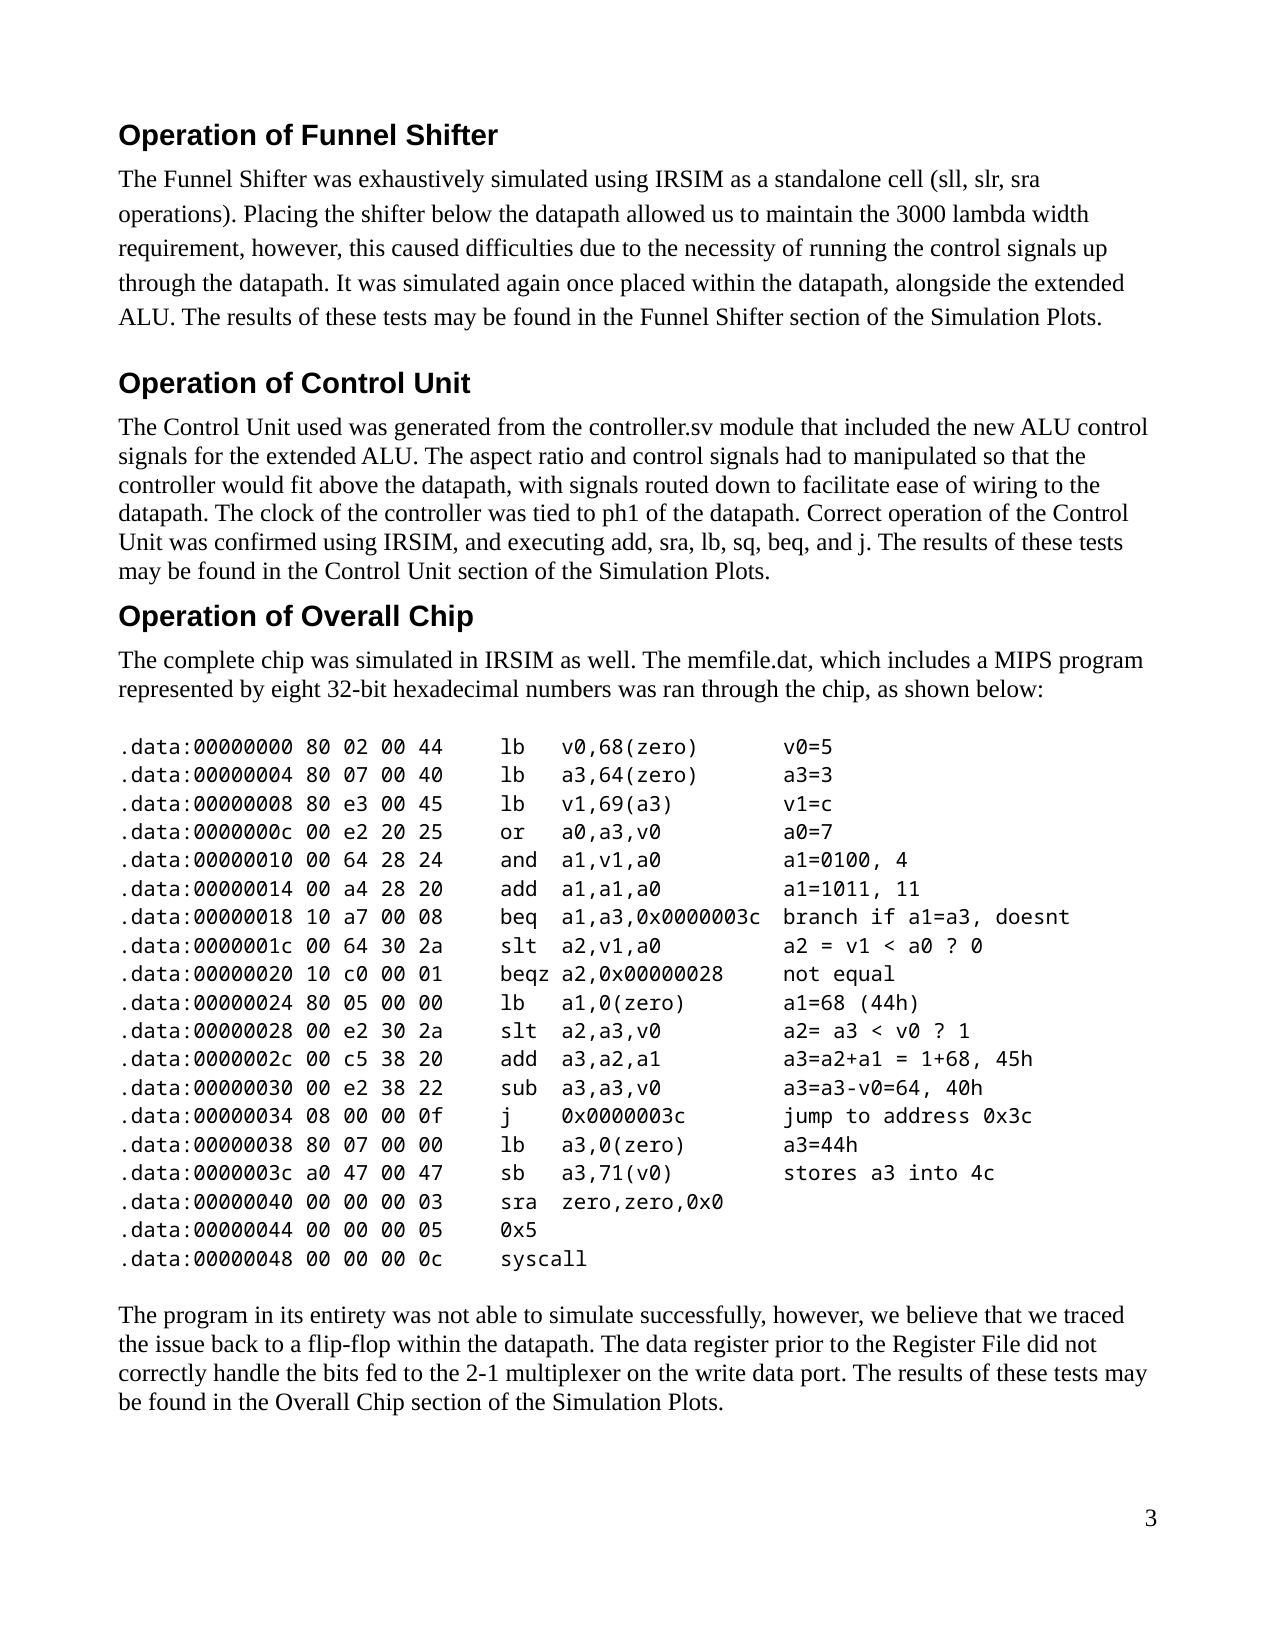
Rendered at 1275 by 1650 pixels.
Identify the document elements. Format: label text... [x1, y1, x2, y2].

text .data:00000018 10 a7 00 08 beq a1,a3,0x0000003c branch if a1=a3, doesnt [118, 902, 1157, 931]
subtitle Operation of Funnel Shifter [118, 118, 1157, 152]
text .data:00000044 00 00 00 05 0x5 [118, 1215, 1157, 1244]
text .data:0000001c 00 64 30 2a slt a2,v1,a0 a2 = v1 < a0 ? 0 [118, 931, 1157, 959]
subtitle Operation of Overall Chip [118, 599, 1157, 633]
text .data:00000014 00 a4 28 20 add a1,a1,a0 a1=1011, 11 [118, 874, 1157, 902]
text The Control Unit used was generated from the controller.sv module that included the new ALU control signals for the extended ALU. The aspect ratio and control signals had to manipulated so that the controller would fit above the datapath, with signals routed down to facilitate ease of wiring to the datapath. The clock of the controller was tied to ph1 of the datapath. Correct operation of the Control Unit was confirmed using IRSIM, and executing add, sra, lb, sq, beq, and j. The results of these tests may be found in the Control Unit section of the Simulation Plots. [118, 412, 1157, 585]
text .data:00000004 80 07 00 40 lb a3,64(zero) a3=3 [118, 760, 1157, 789]
text .data:0000000c 00 e2 20 25 or a0,a3,v0 a0=7 [118, 817, 1157, 846]
text .data:0000002c 00 c5 38 20 add a3,a2,a1 a3=a2+a1 = 1+68, 45h [118, 1044, 1157, 1073]
text .data:00000008 80 e3 00 45 lb v1,69(a3) v1=c [118, 789, 1157, 817]
text .data:00000024 80 05 00 00 lb a1,0(zero) a1=68 (44h) [118, 988, 1157, 1016]
text .data:00000040 00 00 00 03 sra zero,zero,0x0 [118, 1187, 1157, 1215]
text .data:00000028 00 e2 30 2a slt a2,a3,v0 a2= a3 < v0 ? 1 [118, 1016, 1157, 1044]
text The complete chip was simulated in IRSIM as well. The memfile.dat, which includes a MIPS program represented by eight 32-bit hexadecimal numbers was ran through the chip, as shown below: [118, 646, 1157, 703]
text .data:0000003c a0 47 00 47 sb a3,71(v0) stores a3 into 4c [118, 1158, 1157, 1187]
text .data:00000048 00 00 00 0c syscall [118, 1244, 1157, 1272]
text .data:00000038 80 07 00 00 lb a3,0(zero) a3=44h [118, 1130, 1157, 1158]
text .data:00000020 10 c0 00 01 beqz a2,0x00000028 not equal [118, 959, 1157, 988]
text .data:00000034 08 00 00 0f j 0x0000003c jump to address 0x3c [118, 1101, 1157, 1130]
subtitle Operation of Control Unit [118, 366, 1157, 400]
text The program in its entirety was not able to simulate successfully, however, we believe that we traced the issue back to a flip-flop within the datapath. The data register prior to the Register File did not correctly handle the bits fed to the 2-1 multiplexer on the write data port. The results of these tests may be found in the Overall Chip section of the Simulation Plots. [118, 1301, 1157, 1416]
text .data:00000010 00 64 28 24 and a1,v1,a0 a1=0100, 4 [118, 846, 1157, 874]
text The Funnel Shifter was exhaustively simulated using IRSIM as a standalone cell (sll, slr, sra operations). Placing the shifter below the datapath allowed us to maintain the 3000 lambda width requirement, however, this caused difficulties due to the necessity of running the control signals up through the datapath. It was simulated again once placed within the datapath, alongside the extended ALU. The results of these tests may be found in the Funnel Shifter section of the Simulation Plots. [118, 164, 1157, 331]
text .data:00000000 80 02 00 44 lb v0,68(zero) v0=5 [118, 732, 1157, 760]
text .data:00000030 00 e2 38 22 sub a3,a3,v0 a3=a3-v0=64, 40h [118, 1073, 1157, 1101]
